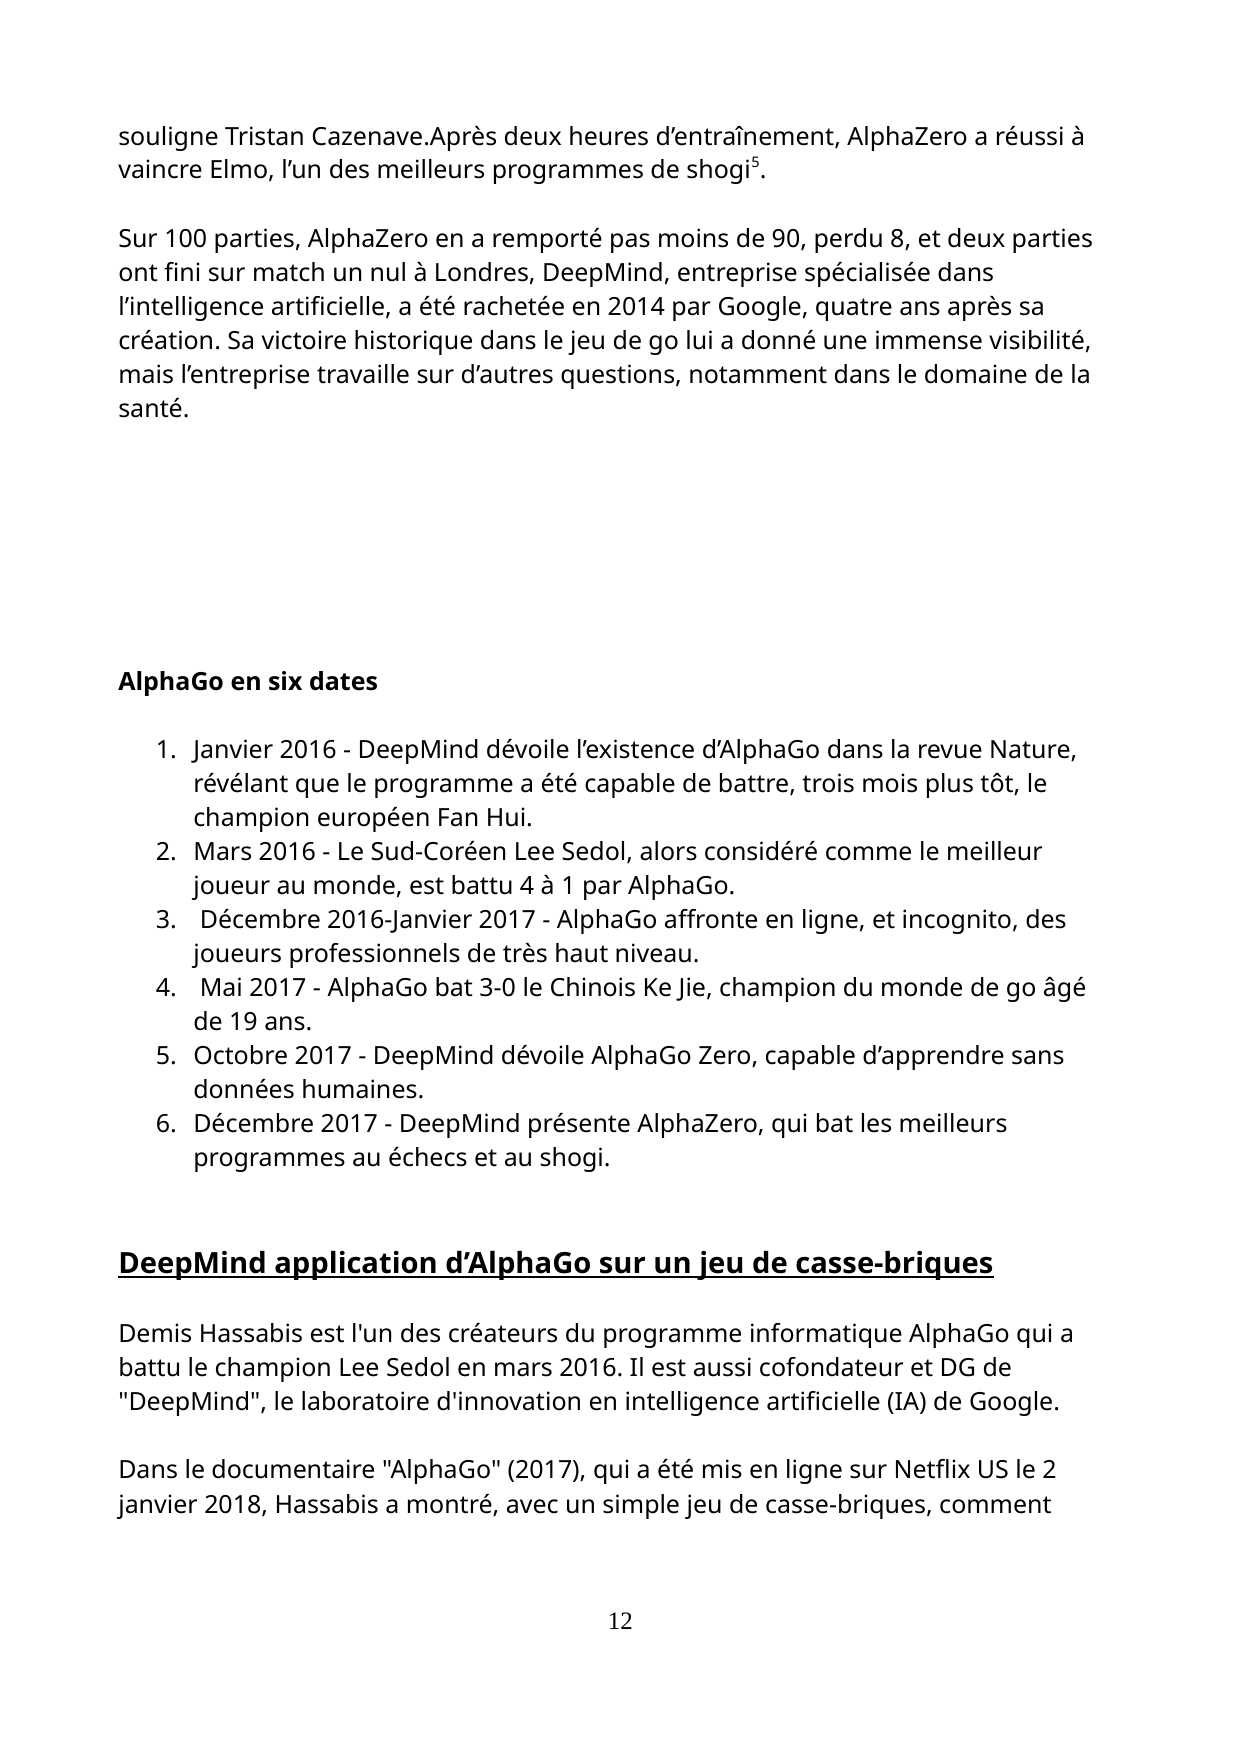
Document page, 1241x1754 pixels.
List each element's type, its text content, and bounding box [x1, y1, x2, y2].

text Sur 100 parties, AlphaZero en a remporté pas moins de 90, perdu 8, et deux parties ont fini sur match un nul à Londres, DeepMind, entreprise spécialisée dans l’intelligence artificielle, a été rachetée en 2014 par Google, quatre ans après sa création. Sa victoire historique dans le jeu de go lui a donné une immense visibilité, mais l’entreprise travaille sur d’autres questions, notamment dans le domaine de la santé. [118, 220, 1122, 425]
list Octobre 2017 - DeepMind dévoile AlphaGo Zero, capable d’apprendre sans données humaines. [156, 1038, 1122, 1106]
list Janvier 2016 - DeepMind dévoile l’existence d’AlphaGo dans la revue Nature, révélant que le programme a été capable de battre, trois mois plus tôt, le champion européen Fan Hui. [156, 731, 1122, 833]
list Mai 2017 - AlphaGo bat 3-0 le Chinois Ke Jie, champion du monde de go âgé de 19 ans. [156, 970, 1122, 1038]
text Demis Hassabis est l'un des créateurs du programme informatique AlphaGo qui a battu le champion Lee Sedol en mars 2016. Il est aussi cofondateur et DG de "DeepMind", le laboratoire d'innovation en intelligence artificielle (IA) de Google. [118, 1316, 1122, 1418]
list Mars 2016 - Le Sud-Coréen Lee Sedol, alors considéré comme le meilleur joueur au monde, est battu 4 à 1 par AlphaGo. [156, 833, 1122, 902]
list Décembre 2016-Janvier 2017 - AlphaGo affronte en ligne, et incognito, des joueurs professionnels de très haut niveau. [156, 902, 1122, 970]
list Décembre 2017 - DeepMind présente AlphaZero, qui bat les meilleurs programmes au échecs et au shogi. [156, 1106, 1122, 1174]
text souligne Tristan Cazenave.Après deux heures d’entraînement, AlphaZero a réussi à vaincre Elmo, l’un des meilleurs programmes de shogi. [118, 118, 1122, 186]
text AlphaGo en six dates [118, 663, 1122, 697]
text Dans le documentaire "AlphaGo" (2017), qui a été mis en ligne sur Netflix US le 2 janvier 2018, Hassabis a montré, avec un simple jeu de casse-briques, comment [118, 1452, 1122, 1520]
text DeepMind application d’AlphaGo sur un jeu de casse-briques [118, 1242, 1122, 1282]
